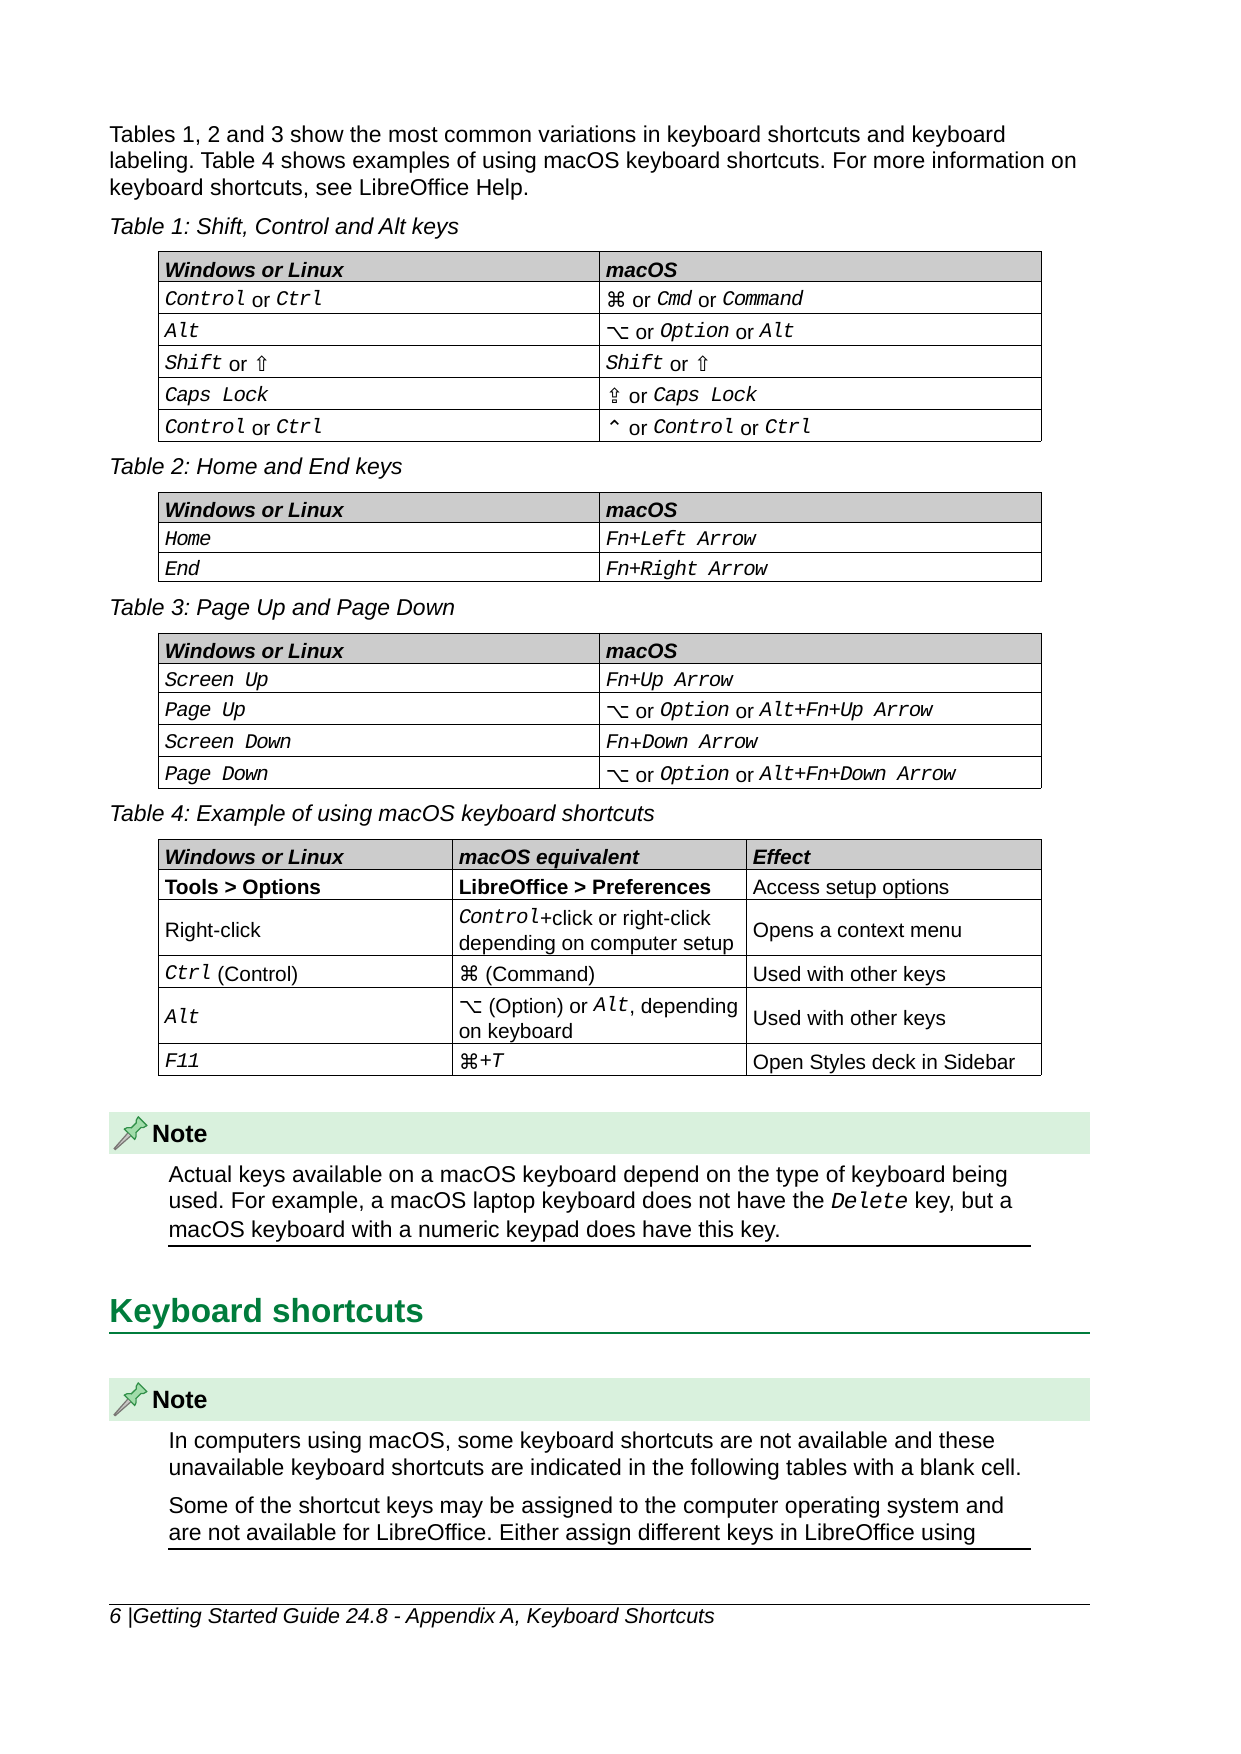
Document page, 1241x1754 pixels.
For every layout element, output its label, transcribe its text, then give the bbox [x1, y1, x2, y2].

table_cell Page Up [159, 693, 599, 724]
table_cell Caps Lock [159, 378, 599, 409]
table_cell ⌘ (Command) [453, 956, 746, 987]
table_header macOS equivalent [453, 840, 746, 869]
table_cell Used with other keys [747, 956, 1041, 987]
table_cell Ctrl (Control) [159, 956, 452, 987]
table_cell Used with other keys [747, 988, 1041, 1043]
table_cell Fn+Left Arrow [600, 523, 1041, 552]
table_cell ⇪ or Caps Lock [600, 378, 1041, 409]
table_cell Page Down [159, 757, 599, 788]
subtitle Keyboard shortcuts [109, 1291, 1090, 1332]
table_cell Screen Down [159, 725, 599, 756]
table_cell Alt [159, 314, 599, 345]
table_cell Shift or ⇧ [159, 346, 599, 377]
table_header Effect [747, 840, 1041, 869]
table_cell Fn+Up Arrow [600, 664, 1041, 692]
table_header macOS [600, 634, 1041, 663]
table_header macOS [600, 493, 1041, 522]
table_header macOS [600, 252, 1041, 281]
table_cell Shift or ⇧ [600, 346, 1041, 377]
subtitle Note [151, 1112, 1090, 1154]
table_cell ⌘+T [453, 1044, 746, 1074]
table_header Windows or Linux [159, 252, 599, 281]
text Table 1: Shift, Control and Alt keys [109, 213, 1090, 239]
table_cell Screen Up [159, 664, 599, 692]
table_cell ⌘ or Cmd or Command [600, 282, 1041, 313]
text Table 3: Page Up and Page Down [109, 594, 1090, 620]
table_cell Opens a context menu [747, 900, 1041, 955]
table_cell Right-click [159, 900, 452, 955]
table_cell Control+click or right‑click depending on computer setup [453, 900, 746, 955]
table_cell Open Styles deck in Sidebar [747, 1044, 1041, 1074]
table_cell ⌥ (Option) or Alt, depending on keyboard [453, 988, 746, 1043]
table_cell Home [159, 523, 599, 552]
table_cell LibreOffice > Preferences [453, 870, 746, 899]
table_cell Alt [159, 988, 452, 1043]
table_cell Access setup options [747, 870, 1041, 899]
text In computers using macOS, some keyboard shortcuts are not available and these unavailable keyboard shortcuts are indicated in the following tables with a blank cell. [168, 1427, 1031, 1480]
text Table 4: Example of using macOS keyboard shortcuts [109, 800, 1090, 827]
table_cell F11 [159, 1044, 452, 1074]
table_cell ⌥ or Option or Alt [600, 314, 1041, 345]
table_cell End [159, 553, 599, 581]
text Table 2: Home and End keys [109, 453, 1090, 479]
table_cell Tools > Options [159, 870, 452, 899]
table_header Windows or Linux [159, 840, 452, 869]
table_cell Fn+Down Arrow [600, 725, 1041, 756]
text Actual keys available on a macOS keyboard depend on the type of keyboard being used. For example, a macOS laptop keyboard does not have the Delete key, but a macOS keyboard with a numeric keypad does have this key. [168, 1161, 1031, 1245]
text Tables 1, 2 and 3 show the most common variations in keyboard shortcuts and keyboard labeling. Table 4 shows examples of using macOS keyboard shortcuts. For more information on keyboard shortcuts, see LibreOffice Help. [109, 121, 1090, 200]
table_cell Fn+Right Arrow [600, 553, 1041, 581]
table_header Windows or Linux [159, 634, 599, 663]
text Some of the shortcut keys may be assigned to the computer operating system and are not available for LibreOffice. Either assign different keys in LibreOffice using [168, 1492, 1031, 1548]
table_cell Control or Ctrl [159, 282, 599, 313]
subtitle Note [109, 1378, 1090, 1421]
table_header Windows or Linux [159, 493, 599, 522]
table_cell Control or Ctrl [159, 410, 599, 441]
table_cell ⌥ or Option or Alt+Fn+Up Arrow [600, 693, 1041, 724]
table_cell ⌃ or Control or Ctrl [600, 410, 1041, 441]
table_cell ⌥ or Option or Alt+Fn+Down Arrow [600, 757, 1041, 788]
